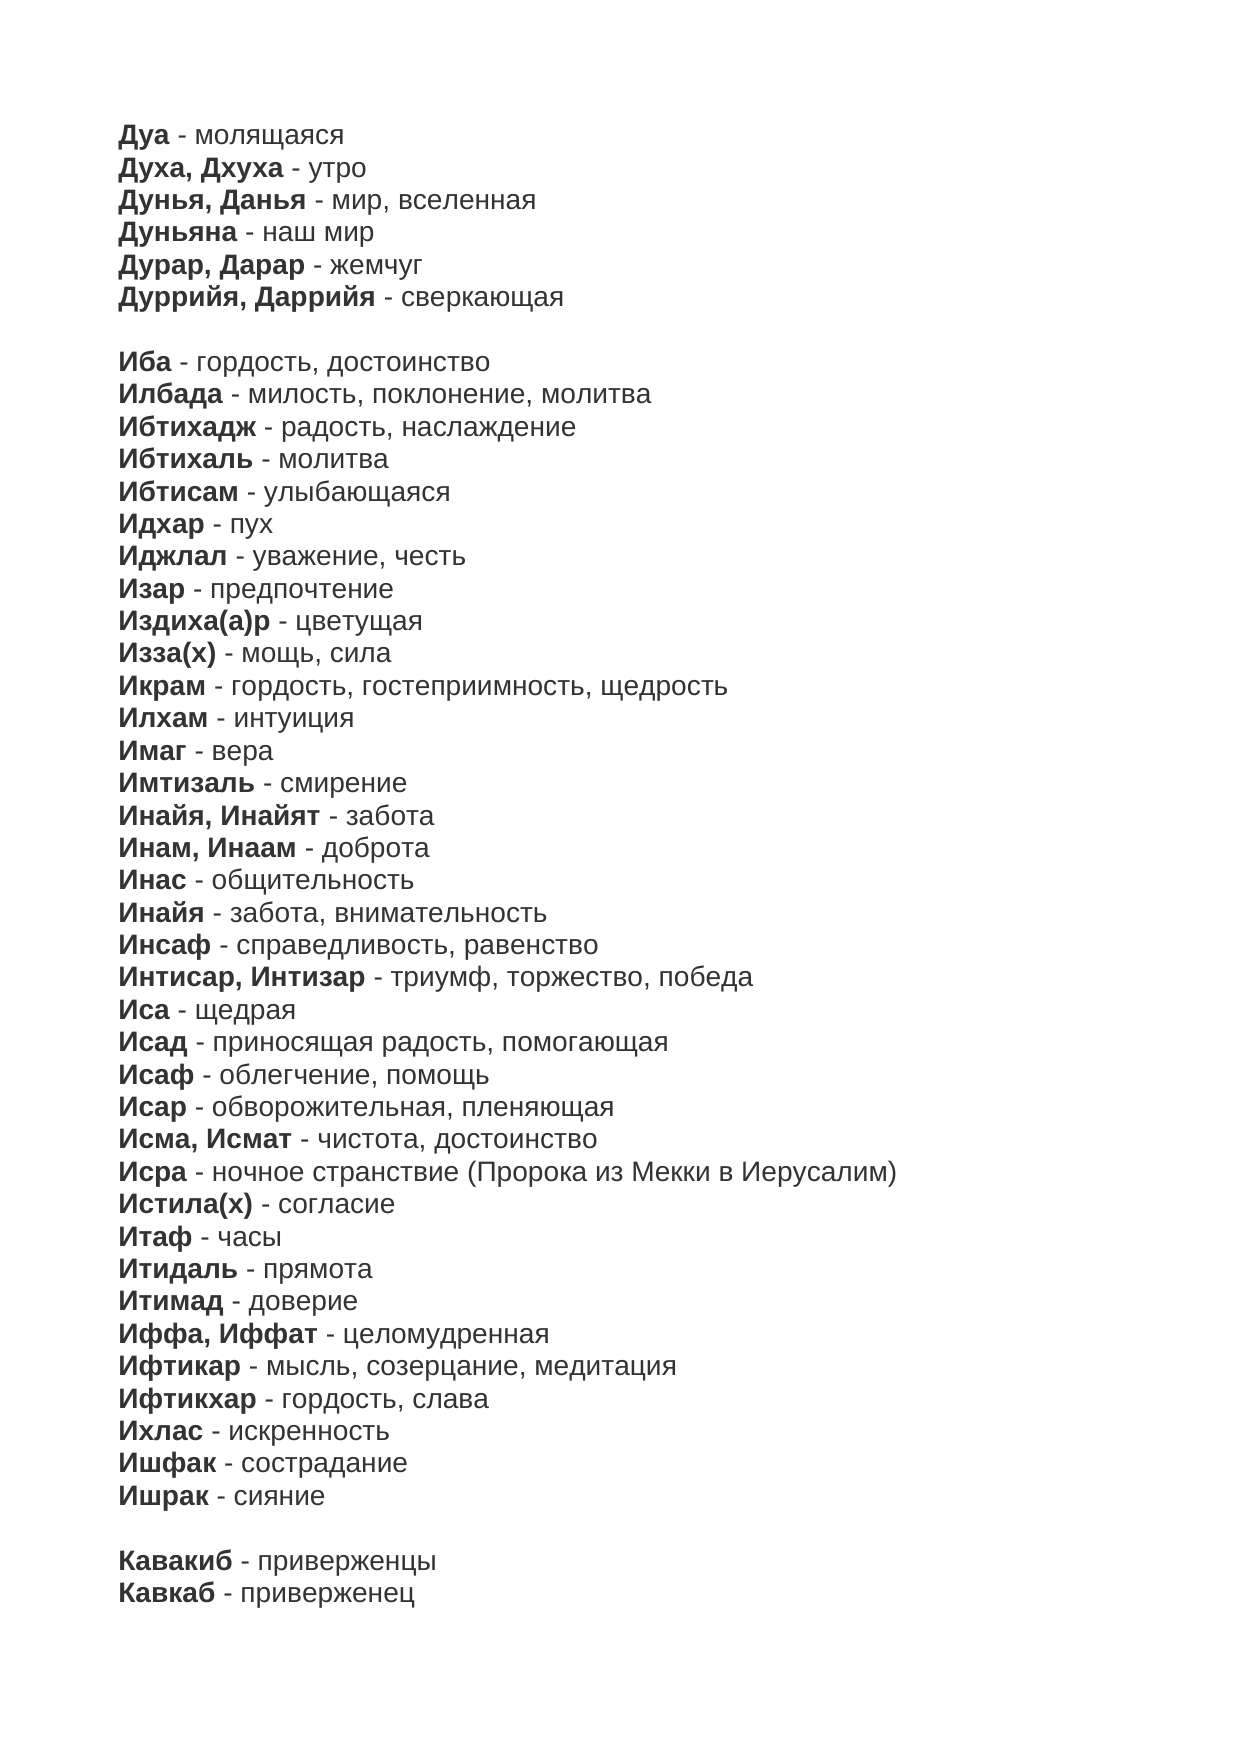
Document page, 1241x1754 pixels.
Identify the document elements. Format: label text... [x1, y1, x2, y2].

text Дуа - молящаяся Духа, Дхуха - утро Дунья, Данья - мир, вселенная Дуньяна - наш мир Дурар, Дарар - жемчуг Дуррийя, Даррийя - сверкающая Иба - гордость, достоинство Илбада - милость, поклонение, молитва Ибтихадж - радость, наслаждение Ибтихаль - молитва Ибтисам - улыбающаяся Идхар - пух Иджлал - уважение, честь Изар - предпочтение Издиха(а)р - цветущая Изза(х) - мощь, сила Икрам - гордость, гостеприимность, щедрость Илхам - интуиция Имаг - вера Имтизаль - смирение Инайя, Инайят - забота Инам, Инаам - доброта Инас - общительность Инайя - забота, внимательность Инсаф - справедливость, равенство Интисар, Интизар - триумф, торжество, победа Иса - щедрая Исад - приносящая радость, помогающая Исаф - облегчение, помощь Исар - обворожительная, пленяющая Исма, Исмат - чистота, достоинство Исра - ночное странствие (Пророка из Мекки в Иерусалим) Истила(х) - согласие Итаф - часы Итидаль - прямота Итимад - доверие Иффа, Иффат - целомудренная Ифтикар - мысль, созерцание, медитация Ифтикхар - гордость, слава Ихлас - искренность Ишфак - сострадание Ишрак - сияние Кавакиб - приверженцы Кавкаб - приверженец [118, 118, 1122, 1608]
